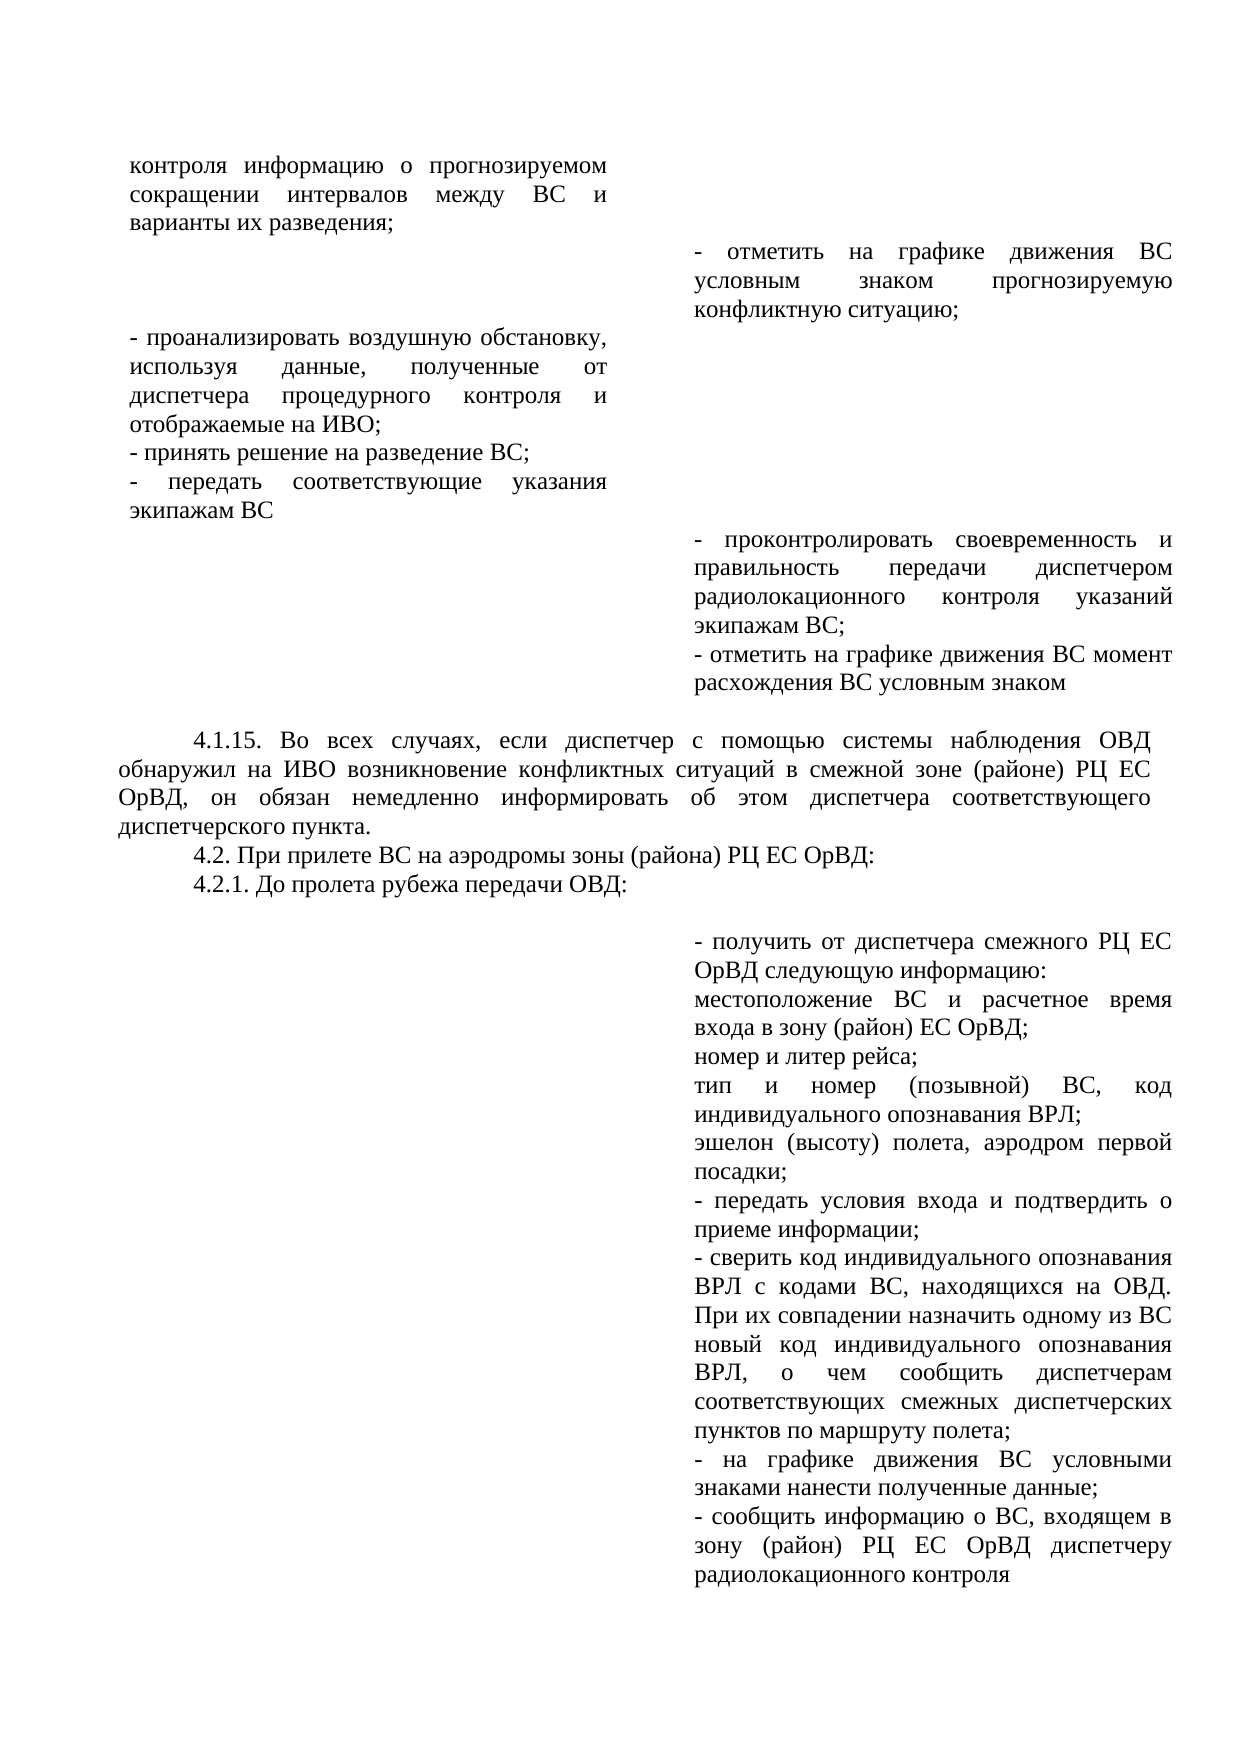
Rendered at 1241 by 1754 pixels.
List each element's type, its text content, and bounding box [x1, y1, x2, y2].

table_cell [619, 639, 683, 696]
table_cell - передать соответствующие указания экипажам ВС [118, 466, 619, 524]
table_cell [683, 466, 1184, 524]
table_cell - передать условия входа и подтвердить о приеме информации; [683, 1185, 1184, 1242]
table_cell [618, 1243, 683, 1444]
table_cell [118, 1243, 618, 1444]
table_header - получить от диспетчера смежного РЦ ЕС ОрВД следующую информацию: местоположение ВС и расчетное время входа в зону (район) ЕС ОрВД; номер и литер рейса; тип и номер (позывной) ВС, код индивидуального опознавания ВРЛ; эшелон (высоту) полета, аэродром первой посадки; [683, 926, 1184, 1185]
table_cell [619, 466, 683, 524]
table_cell - на графике движения ВС условными знаками нанести полученные данные; [683, 1444, 1184, 1501]
table_cell [118, 639, 619, 696]
text 4.2. При прилете ВС на аэродромы зоны (района) РЦ ЕС ОрВД: [118, 840, 1152, 869]
table_header [118, 926, 618, 1185]
table_cell - сверить код индивидуального опознавания ВРЛ с кодами ВС, находящихся на ОВД. При их совпадении назначить одному из ВС новый код индивидуального опознавания ВРЛ, о чем сообщить диспетчерам соответствующих смежных диспетчерских пунктов по маршруту полета; [683, 1243, 1184, 1444]
table_cell [683, 438, 1184, 466]
table_cell - сообщить информацию о ВС, входящем в зону (район) РЦ ЕС ОрВД диспетчеру радиолокационного контроля [683, 1501, 1184, 1587]
table_cell - проанализировать воздушную обстановку, используя данные, полученные от диспетчера процедурного контроля и отображаемые на ИВО; [118, 323, 619, 437]
table_cell [683, 150, 1184, 236]
table_cell - отметить на графике движения ВС момент расхождения ВС условным знаком [683, 639, 1184, 696]
table_cell [118, 1185, 618, 1242]
table_cell [618, 1185, 683, 1242]
table_cell [619, 236, 683, 322]
text 4.2.1. До пролета рубежа передачи ОВД: [118, 869, 1152, 897]
table_cell - проконтролировать своевременность и правильность передачи диспетчером радиолокационного контроля указаний экипажам ВС; [683, 524, 1184, 639]
table_cell [683, 323, 1184, 437]
table_cell [618, 1444, 683, 1501]
table_cell [619, 438, 683, 466]
table_cell - отметить на графике движения ВС условным знаком прогнозируемую конфликтную ситуацию; [683, 236, 1184, 322]
text 4.1.15. Во всех случаях, если диспетчер с помощью системы наблюдения ОВД обнаружил на ИВО возникновение конфликтных ситуаций в смежной зоне (районе) РЦ ЕС ОрВД, он обязан немедленно информировать об этом диспетчера соответствующего диспетчерского пункта. [118, 725, 1152, 840]
table_cell [619, 323, 683, 437]
table_cell [619, 150, 683, 236]
table_cell [118, 524, 619, 639]
table_cell контроля информацию о прогнозируемом сокращении интервалов между ВС и варианты их разведения; [118, 150, 619, 236]
table_cell [118, 1444, 618, 1501]
table_cell [619, 524, 683, 639]
table_cell [618, 1501, 683, 1587]
table_header [618, 926, 683, 1185]
table_cell - принять решение на разведение ВС; [118, 438, 619, 466]
table_cell [118, 236, 619, 322]
table_cell [118, 1501, 618, 1587]
